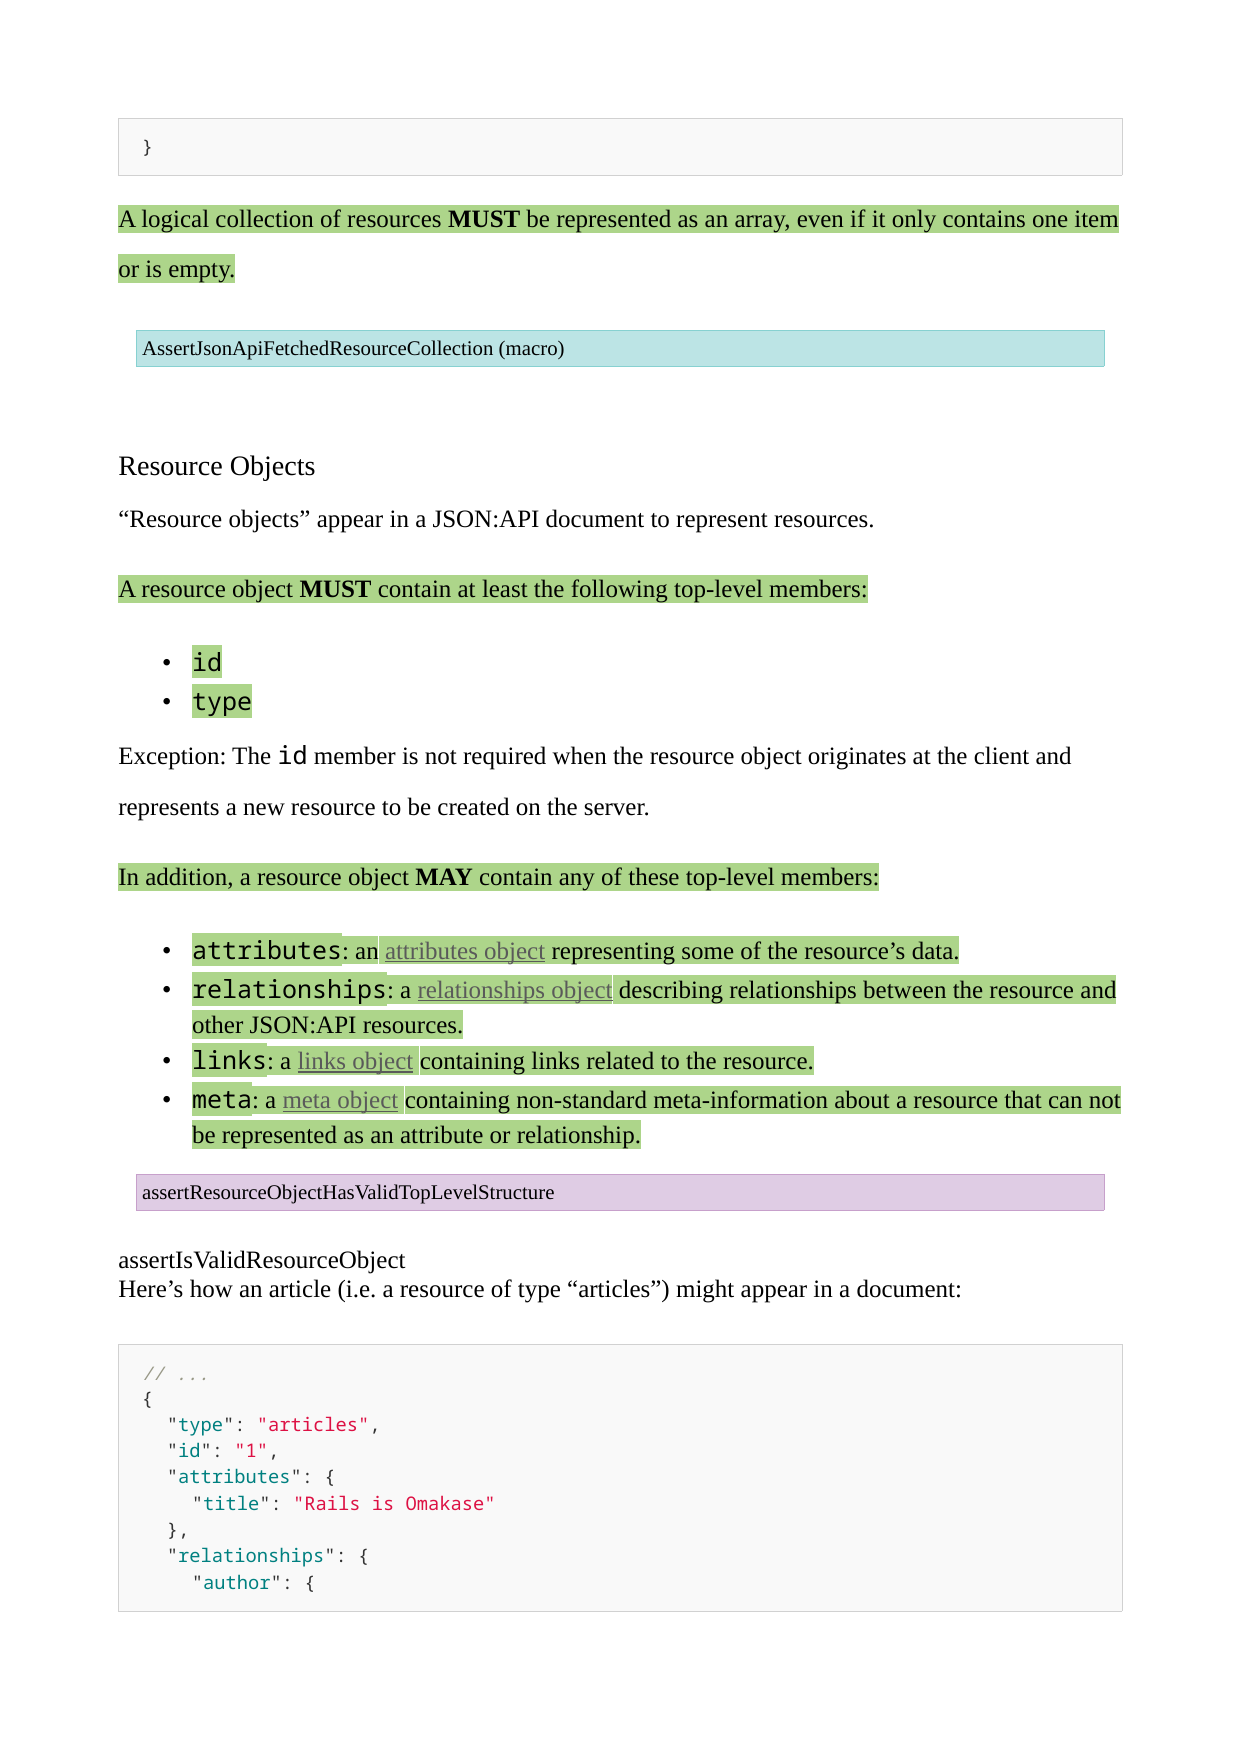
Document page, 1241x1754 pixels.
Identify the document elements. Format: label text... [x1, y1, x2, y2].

text // ... [119, 1345, 1122, 1370]
text “Resource objects” appear in a JSON:API document to represent resources. [118, 504, 1122, 533]
list links: a links object containing links related to the resource. [162, 1043, 1122, 1077]
text A logical collection of resources MUST be represented as an array, even if it only contains one item or is empty. [118, 204, 1122, 283]
subtitle Resource Objects [118, 449, 1122, 481]
list meta: a meta object containing non-standard meta-information about a resource that can not be represented as an attribute or relationship. [162, 1082, 1122, 1149]
text In addition, a resource object MAY contain any of these top-level members: [118, 862, 1122, 891]
text { [119, 1370, 1122, 1395]
text A resource object MUST contain at least the following top-level members: [118, 574, 1122, 603]
text } [119, 119, 1122, 175]
text "author": { [119, 1553, 1122, 1611]
text "relationships": { [119, 1527, 1122, 1553]
list id [162, 644, 1122, 678]
text assertIsValidResourceObject [118, 1246, 1122, 1274]
text "title": "Rails is Omakase" [119, 1474, 1122, 1501]
list relationships: a relationships object describing relationships between the resource and other JSON:API resources. [162, 972, 1122, 1039]
text Exception: The id member is not required when the resource object originates at the client and represents a new resource to be created on the server. [118, 737, 1122, 821]
text "type": "articles", [119, 1395, 1122, 1422]
text AssertJsonApiFetchedResourceCollection (macro) [137, 331, 1104, 366]
text assertResourceObjectHasValidTopLevelStructure [137, 1175, 1104, 1210]
text Here’s how an article (i.e. a resource of type “articles”) might appear in a document: [118, 1274, 1122, 1303]
list attributes: an attributes object representing some of the resource’s data. [162, 932, 1122, 966]
text }, [119, 1501, 1122, 1527]
list type [162, 684, 1122, 718]
text "attributes": { [119, 1448, 1122, 1474]
text "id": "1", [119, 1422, 1122, 1448]
text }, [408, 1501, 414, 1509]
